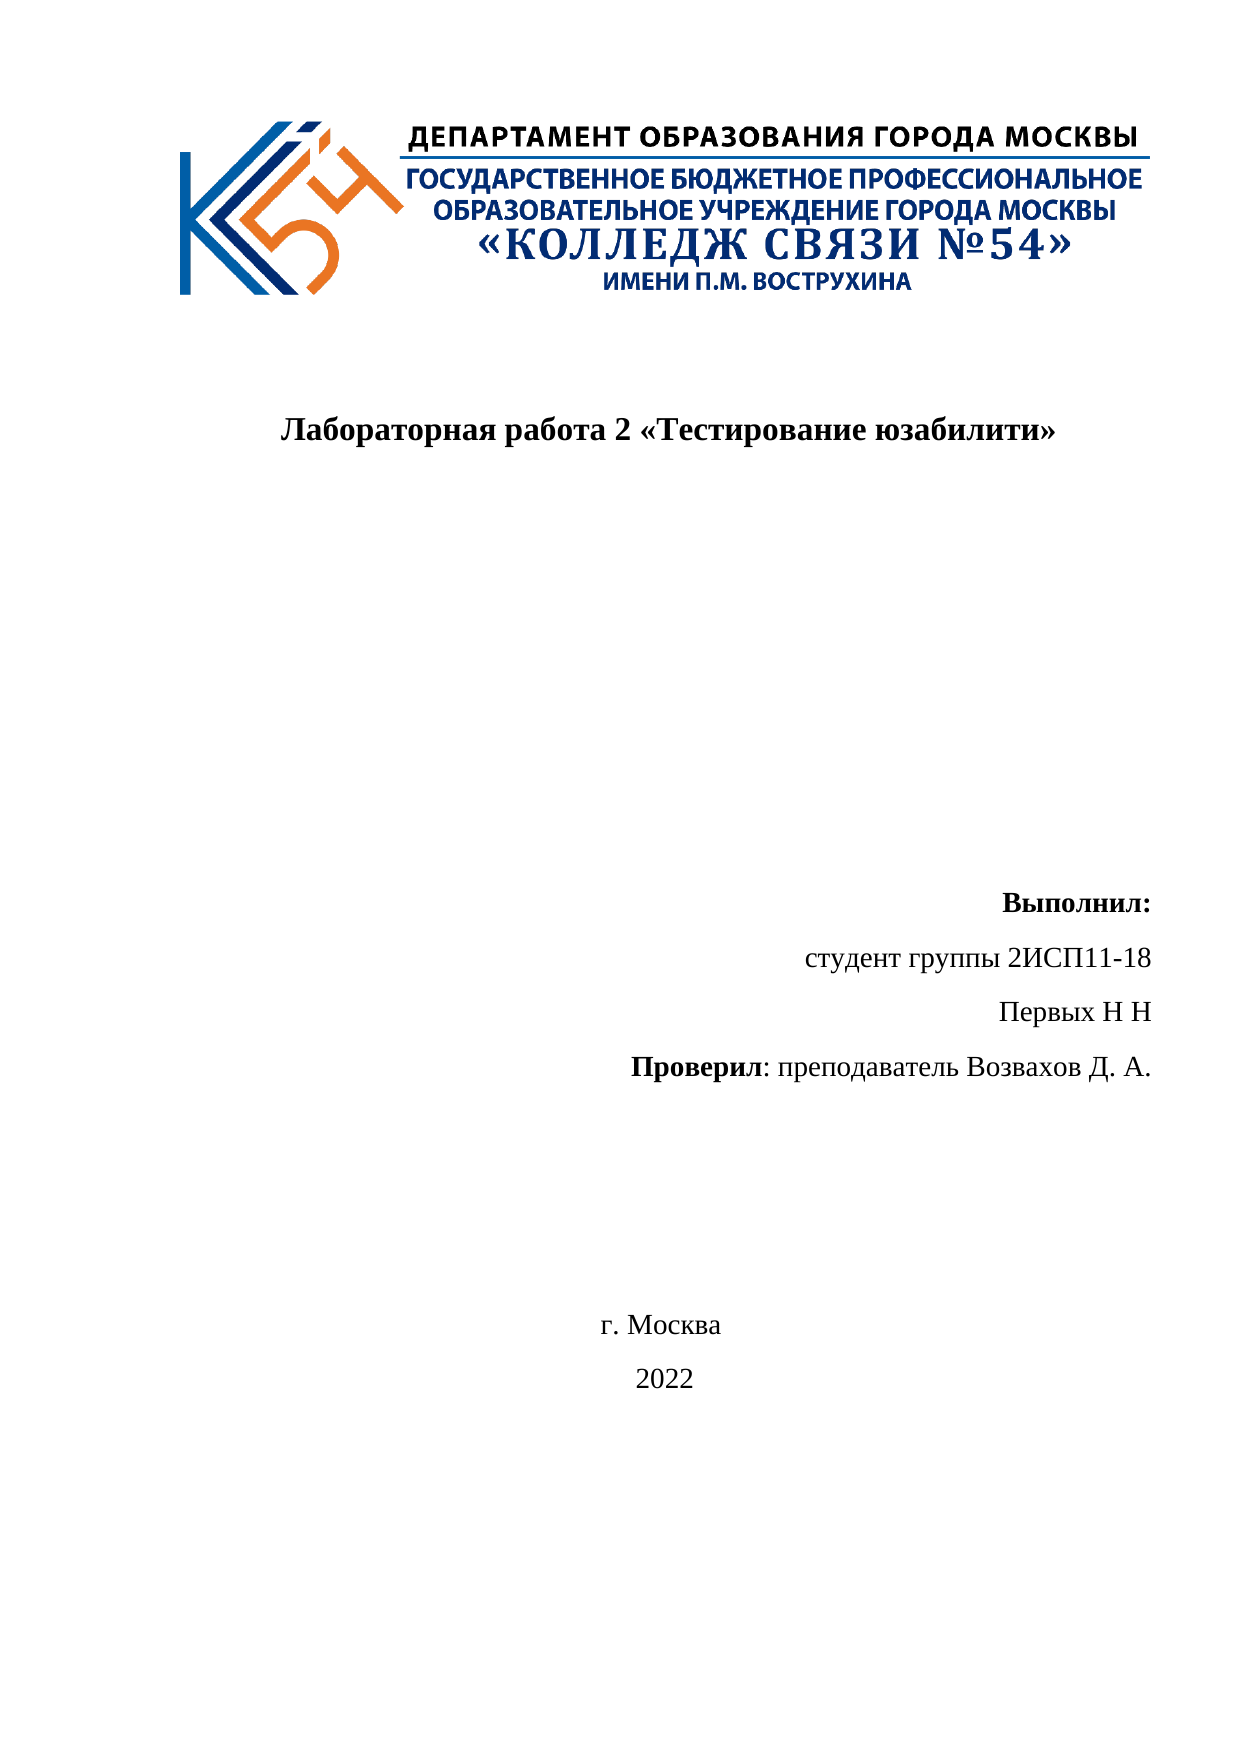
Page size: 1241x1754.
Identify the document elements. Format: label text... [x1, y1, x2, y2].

text 2022 [177, 1362, 1152, 1395]
text г. Москва [177, 1307, 1152, 1341]
text студент группы 2ИСП11-18 [177, 940, 1152, 973]
text Выполнил: [177, 886, 1152, 919]
text Лабораторная работа 2 «Тестирование юзабилити» [177, 410, 1152, 448]
text Проверил: преподаватель Возвахов Д. А. [177, 1049, 1152, 1082]
picture [178, 118, 1151, 297]
text Первых Н Н [177, 994, 1152, 1028]
